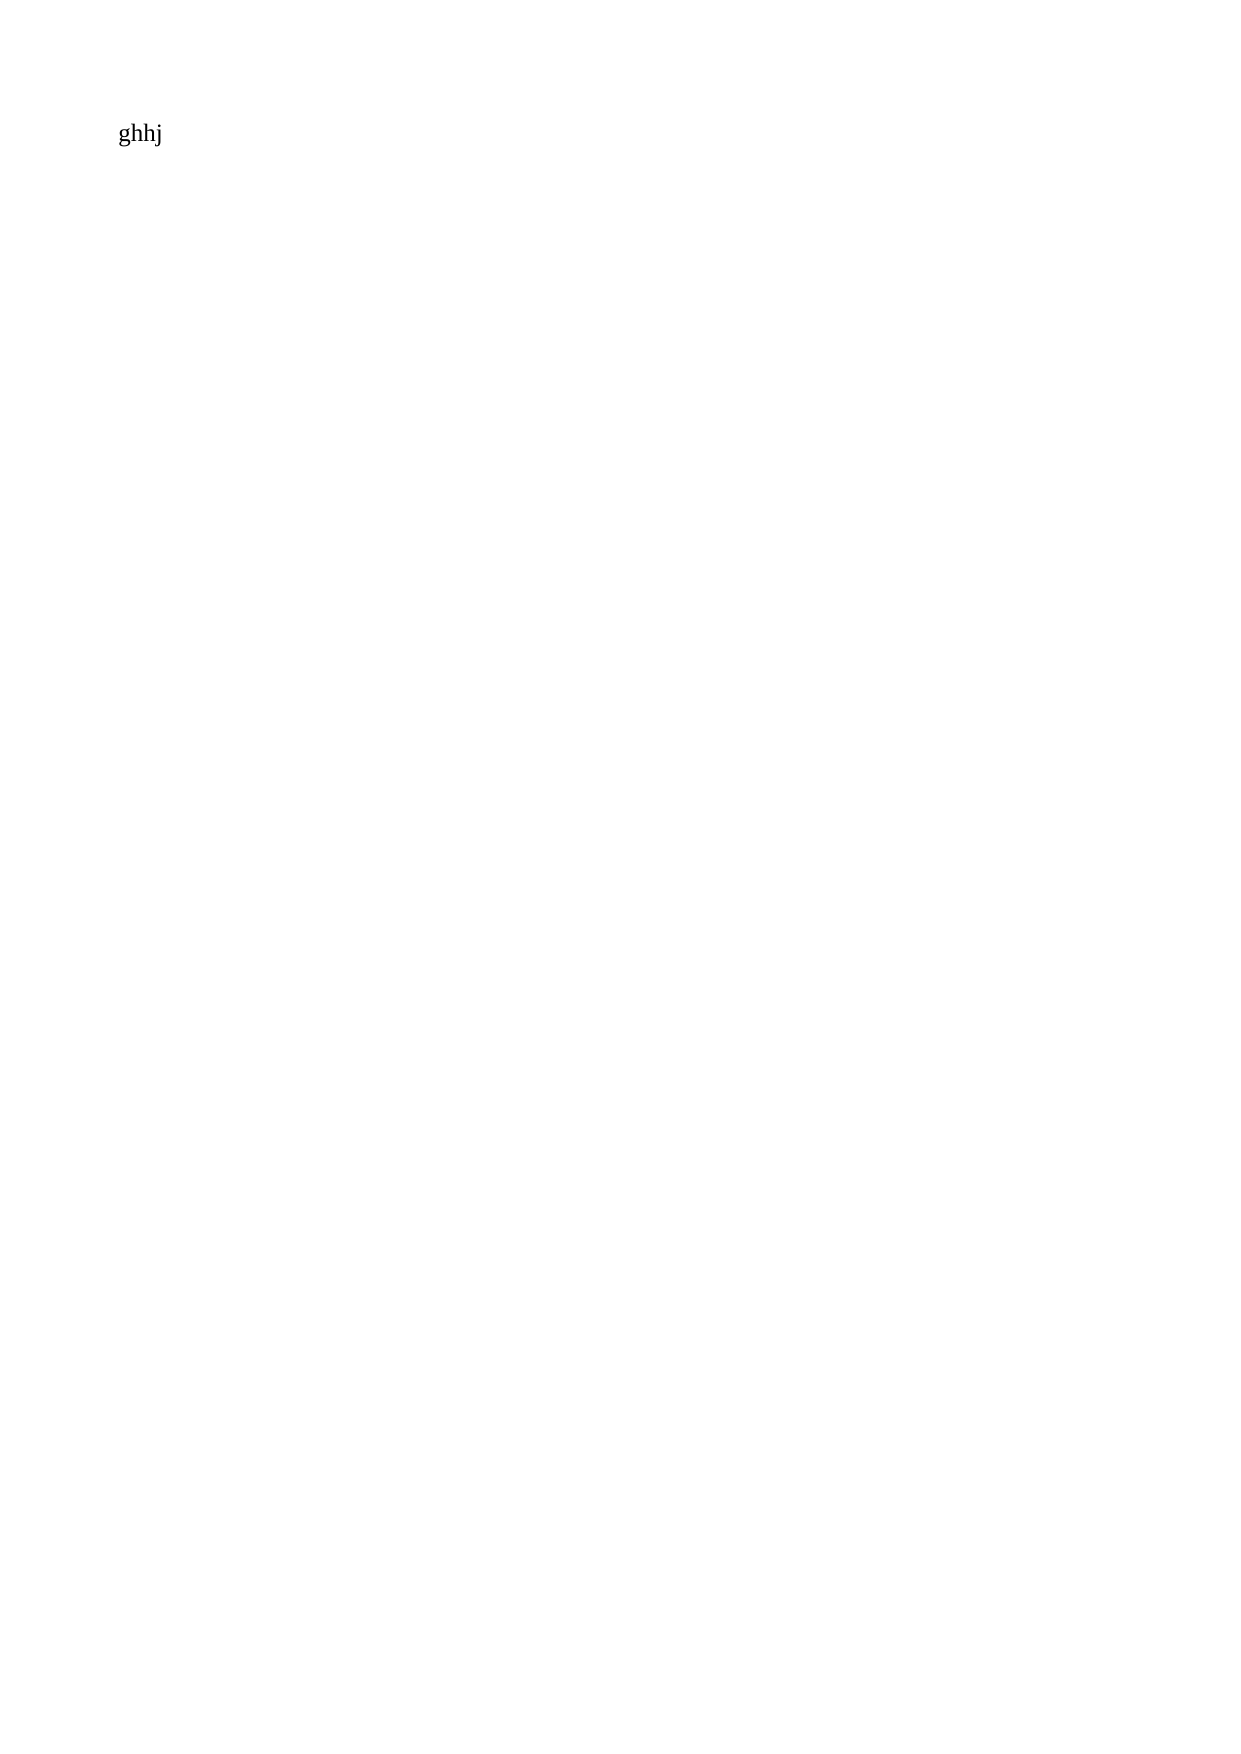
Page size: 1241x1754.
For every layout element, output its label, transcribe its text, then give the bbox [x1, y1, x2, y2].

text ghhj [118, 118, 1122, 147]
